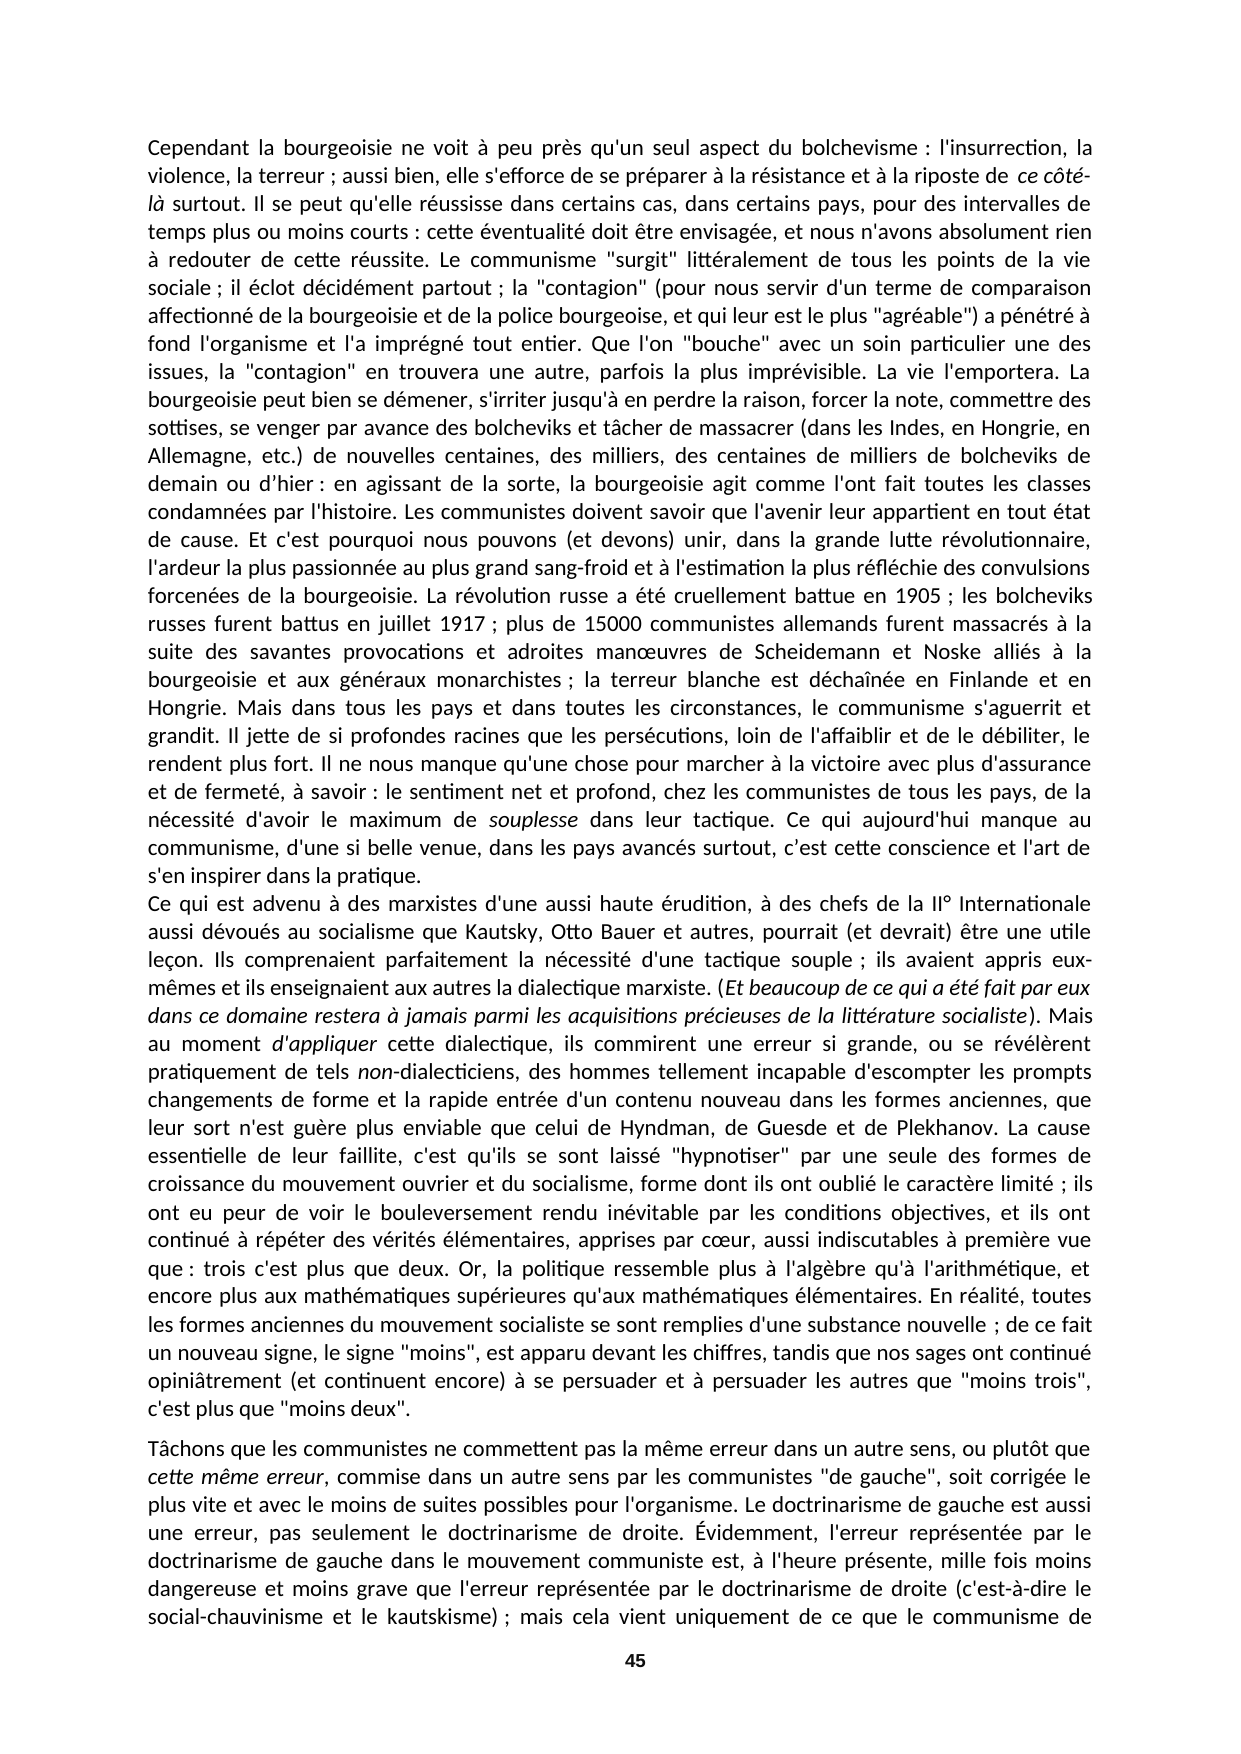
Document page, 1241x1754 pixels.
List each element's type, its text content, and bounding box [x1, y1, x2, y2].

text Cependant la bourgeoisie ne voit à peu près qu'un seul aspect du bolchevisme : l'insurrection, la violence, la terreur ; aussi bien, elle s'efforce de se préparer à la résistance et à la riposte de ce côté-là surtout. Il se peut qu'elle réussisse dans certains cas, dans certains pays, pour des intervalles de temps plus ou moins courts : cette éventualité doit être envisagée, et nous n'avons absolument rien à redouter de cette réussite. Le communisme "surgit" littéralement de tous les points de la vie sociale ; il éclot décidément partout ; la "contagion" (pour nous servir d'un terme de comparaison affectionné de la bourgeoisie et de la police bourgeoise, et qui leur est le plus "agréable") a pénétré à fond l'organisme et l'a imprégné tout entier. Que l'on "bouche" avec un soin particulier une des issues, la "contagion" en trouvera une autre, parfois la plus imprévisible. La vie l'emportera. La bourgeoisie peut bien se démener, s'irriter jusqu'à en perdre la raison, forcer la note, commettre des sottises, se venger par avance des bolcheviks et tâcher de massacrer (dans les Indes, en Hongrie, en Allemagne, etc.) de nouvelles centaines, des milliers, des centaines de milliers de bolcheviks de demain ou d’hier : en agissant de la sorte, la bourgeoisie agit comme l'ont fait toutes les classes condamnées par l'histoire. Les communistes doivent savoir que l'avenir leur appartient en tout état de cause. Et c'est pourquoi nous pouvons (et devons) unir, dans la grande lutte révolutionnaire, l'ardeur la plus passionnée au plus grand sang-froid et à l'estimation la plus réfléchie des convulsions forcenées de la bourgeoisie. La révolution russe a été cruellement battue en 1905 ; les bolcheviks russes furent battus en juillet 1917 ; plus de 15000 communistes allemands furent massacrés à la suite des savantes provocations et adroites manœuvres de Scheidemann et Noske alliés à la bourgeoisie et aux généraux monarchistes ; la terreur blanche est déchaînée en Finlande et en Hongrie. Mais dans tous les pays et dans toutes les circonstances, le communisme s'aguerrit et grandit. Il jette de si profondes racines que les persécutions, loin de l'affaiblir et de le débiliter, le rendent plus fort. Il ne nous manque qu'une chose pour marcher à la victoire avec plus d'assurance et de fermeté, à savoir : le sentiment net et profond, chez les communistes de tous les pays, de la nécessité d'avoir le maximum de souplesse dans leur tactique. Ce qui aujourd'hui manque au communisme, d'une si belle venue, dans les pays avancés surtout, c’est cette conscience et l'art de s'en inspirer dans la pratique. [148, 133, 1093, 889]
text Ce qui est advenu à des marxistes d'une aussi haute érudition, à des chefs de la II° Internationale aussi dévoués au socialisme que Kautsky, Otto Bauer et autres, pourrait (et devrait) être une utile leçon. Ils comprenaient parfaitement la nécessité d'une tactique souple ; ils avaient appris eux-mêmes et ils enseignaient aux autres la dialectique marxiste. (Et beaucoup de ce qui a été fait par eux dans ce domaine restera à jamais parmi les acquisitions précieuses de la littérature socialiste). Mais au moment d'appliquer cette dialectique, ils commirent une erreur si grande, ou se révélèrent pratiquement de tels non-dialecticiens, des hommes tellement incapable d'escompter les prompts changements de forme et la rapide entrée d'un contenu nouveau dans les formes anciennes, que leur sort n'est guère plus enviable que celui de Hyndman, de Guesde et de Plekhanov. La cause essentielle de leur faillite, c'est qu'ils se sont laissé "hypnotiser" par une seule des formes de croissance du mouvement ouvrier et du socialisme, forme dont ils ont oublié le caractère limité ; ils ont eu peur de voir le bouleversement rendu inévitable par les conditions objectives, et ils ont continué à répéter des vérités élémentaires, apprises par cœur, aussi indiscutables à première vue que : trois c'est plus que deux. Or, la politique ressemble plus à l'algèbre qu'à l'arithmétique, et encore plus aux mathématiques supérieures qu'aux mathématiques élémentaires. En réalité, toutes les formes anciennes du mouvement socialiste se sont remplies d'une substance nouvelle ; de ce fait un nouveau signe, le signe "moins", est apparu devant les chiffres, tandis que nos sages ont continué opiniâtrement (et continuent encore) à se persuader et à persuader les autres que "moins trois", c'est plus que "moins deux". [148, 889, 1093, 1422]
text Tâchons que les communistes ne commettent pas la même erreur dans un autre sens, ou plutôt que cette même erreur, commise dans un autre sens par les communistes "de gauche", soit corrigée le plus vite et avec le moins de suites possibles pour l'organisme. Le doctrinarisme de gauche est aussi une erreur, pas seulement le doctrinarisme de droite. Évidemment, l'erreur représentée par le doctrinarisme de gauche dans le mouvement communiste est, à l'heure présente, mille fois moins dangereuse et moins grave que l'erreur représentée par le doctrinarisme de droite (c'est-à-dire le social-chauvinisme et le kautskisme) ; mais cela vient uniquement de ce que le communisme de [148, 1434, 1093, 1630]
